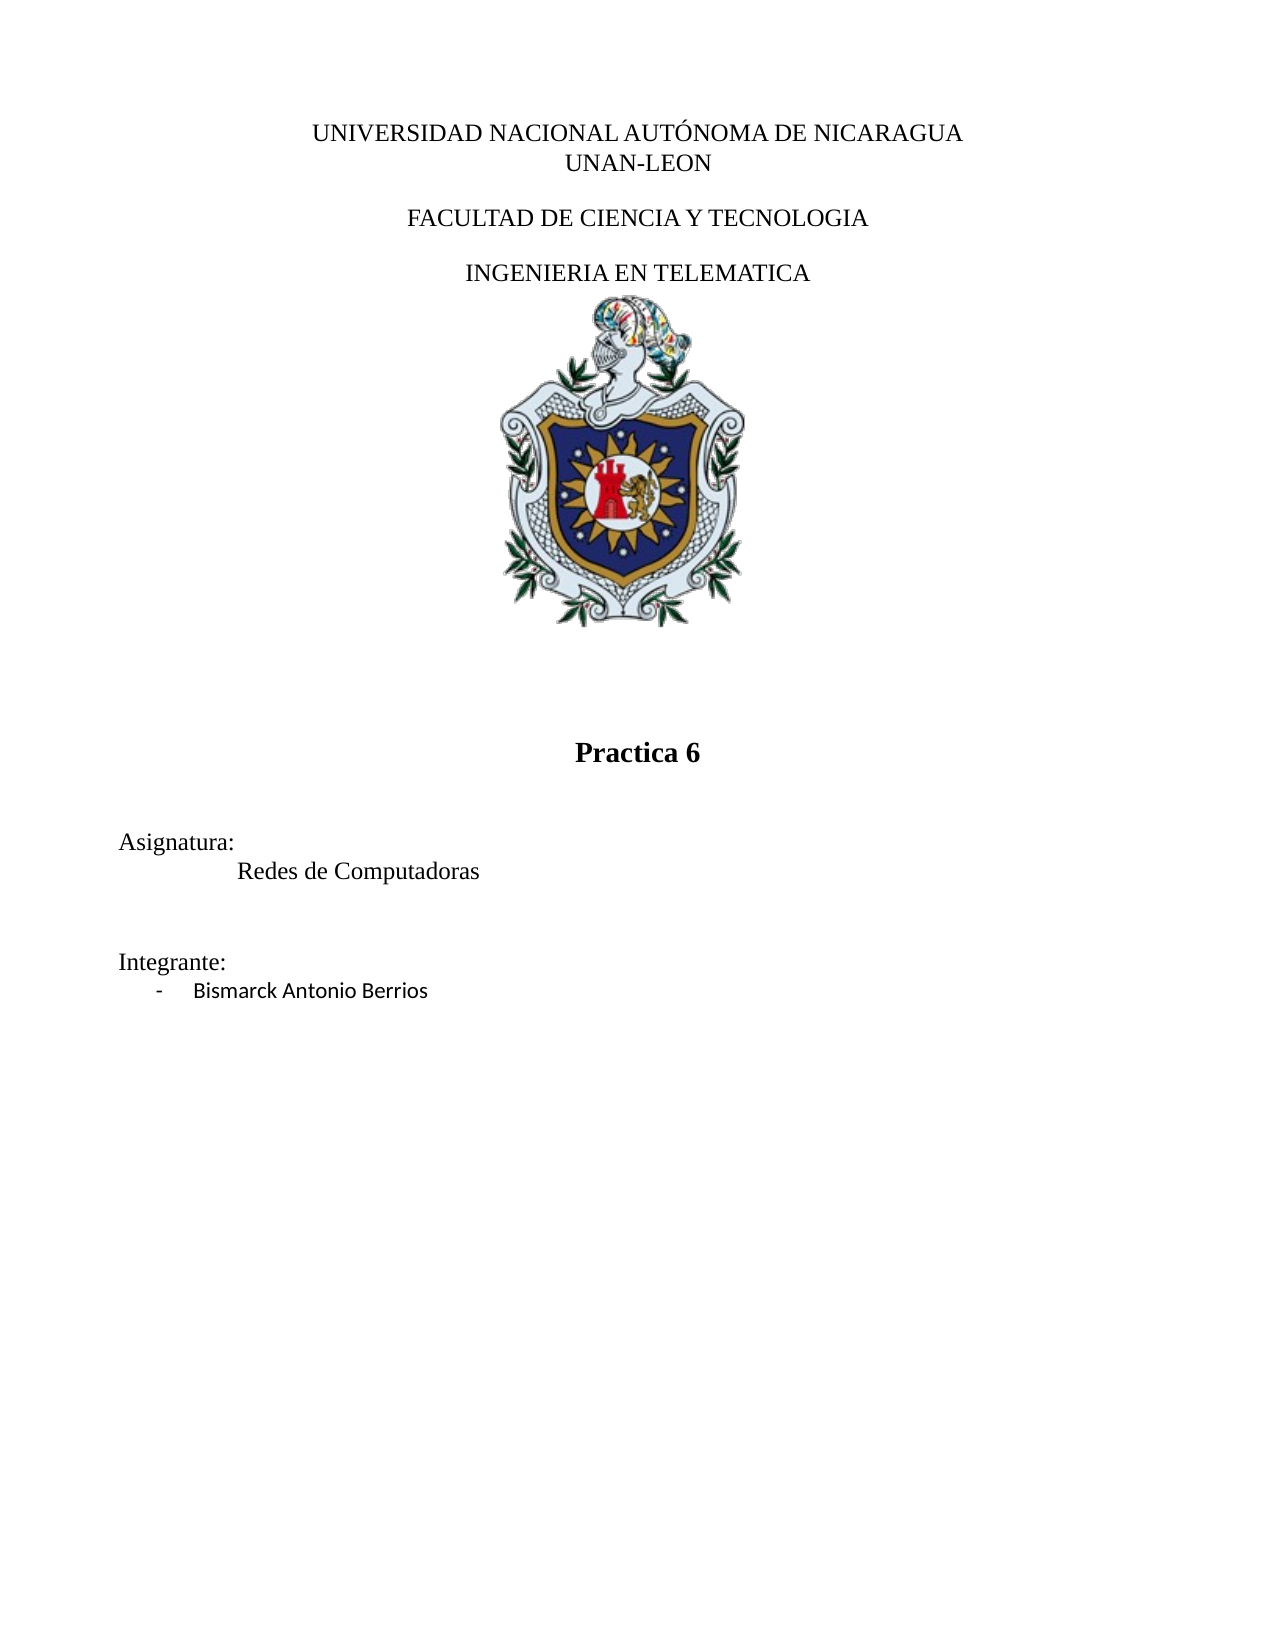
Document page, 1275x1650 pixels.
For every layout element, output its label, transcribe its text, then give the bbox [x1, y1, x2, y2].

text Practica 6 [118, 735, 1157, 768]
text FACULTAD DE CIENCIA Y TECNOLOGIA [119, 203, 1157, 232]
text Redes de Computadoras [118, 856, 1157, 884]
text Asignatura: [118, 827, 1157, 856]
picture [446, 288, 829, 635]
text Integrante: [118, 947, 1157, 975]
text UNIVERSIDAD NACIONAL AUTÓNOMA DE NICARAGUA [119, 118, 1156, 147]
text INGENIERIA EN TELEMATICA [119, 258, 1157, 287]
list Bismarck Antonio Berrios [156, 976, 1157, 1004]
text UNAN-LEON [119, 148, 1157, 177]
